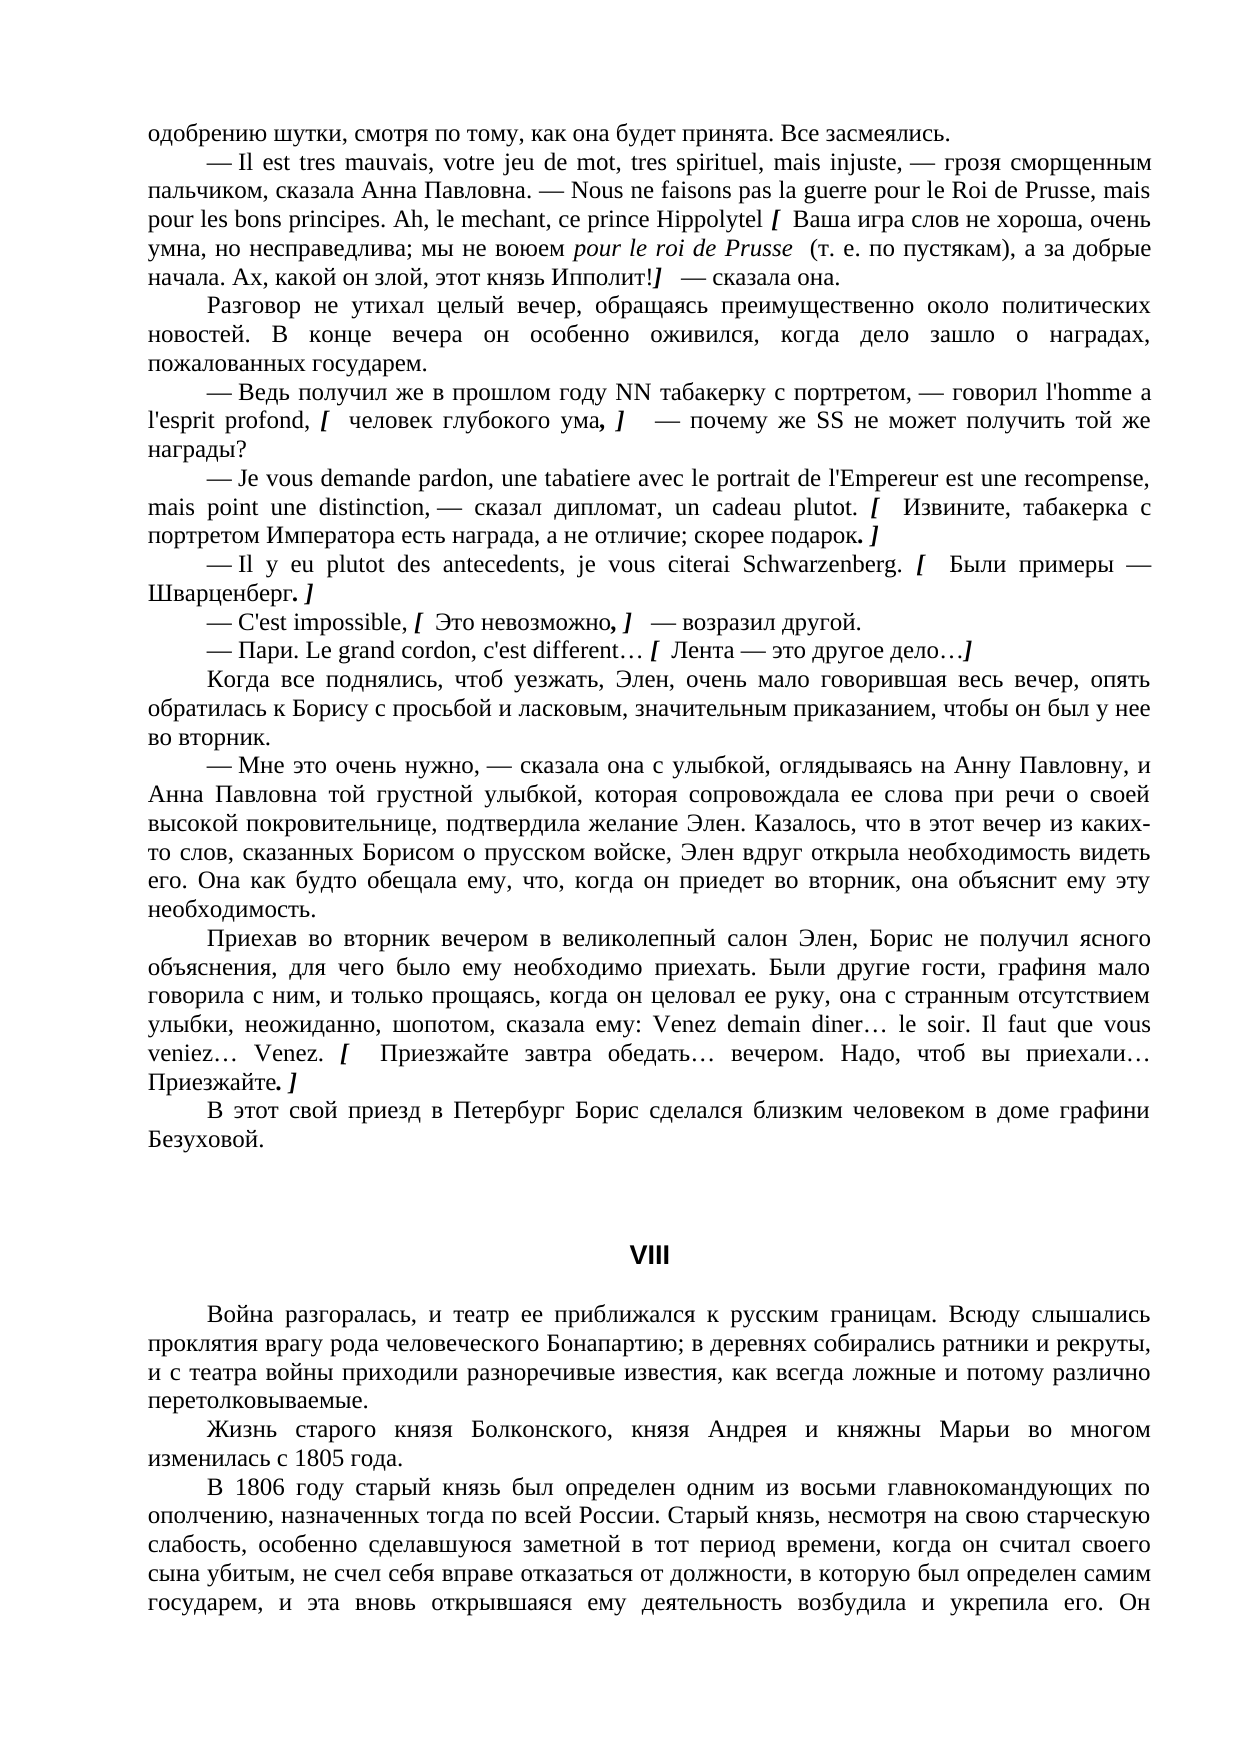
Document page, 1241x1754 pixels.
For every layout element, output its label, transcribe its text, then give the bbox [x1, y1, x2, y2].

text — Пари. Le grand cordon, c'est different… [ Лента — это другое дело…] [148, 636, 1152, 664]
text В этот свой приезд в Петербург Борис сделался близким человеком в доме графини Безуховой. [148, 1096, 1152, 1153]
text — Мне это очень нужно, — сказала она с улыбкой, оглядываясь на Анну Павловну, и Анна Павловна той грустной улыбкой, которая сопровождала ее слова при речи о своей высокой покровительнице, подтвердила желание Элен. Казалось, что в этот вечер из каких-то слов, сказанных Борисом о прусском войске, Элен вдруг открыла необходимость видеть его. Она как будто обещала ему, что, когда он приедет во вторник, она объяснит ему эту необходимость. [148, 751, 1152, 923]
text — Il est tres mauvais, votre jeu de mot, tres spirituel, mais injuste, — грозя сморщенным пальчиком, сказала Анна Павловна. — Nous ne faisons pas la guerre pour le Roi de Prusse, mais pour les bons principes. Ah, le mechant, ce prince Hippolytel [ Ваша игра слов не хороша, очень умна, но несправедлива; мы не воюем pour le roi de Prusse (т. e. по пустякам), а за добрые начала. Ах, какой он злой, этот князь Ипполит!] — сказала она. [148, 147, 1152, 291]
text Когда все поднялись, чтоб уезжать, Элен, очень мало говорившая весь вечер, опять обратилась к Борису с просьбой и ласковым, значительным приказанием, чтобы он был у нее во вторник. [148, 664, 1152, 751]
text одобрению шутки, смотря по тому, как она будет принята. Все засмеялись. [148, 118, 1152, 147]
text Разговор не утихал целый вечер, обращаясь преимущественно около политических новостей. В конце вечера он особенно оживился, когда дело зашло о наградах, пожалованных государем. [148, 291, 1152, 377]
text — C'est impossible, [ Это невозможно, ] — возразил другой. [148, 607, 1152, 636]
subtitle VIII [148, 1239, 1152, 1271]
text В 1806 году старый князь был определен одним из восьми главнокомандующих по ополчению, назначенных тогда по всей России. Старый князь, несмотря на свою старческую слабость, особенно сделавшуюся заметной в тот период времени, когда он считал своего сына убитым, не счел себя вправе отказаться от должности, в которую был определен самим государем, и эта вновь открывшаяся ему деятельность возбудила и укрепила его. Он [148, 1472, 1152, 1616]
text — Il y eu plutot des antecedents, je vous citerai Schwarzenberg. [ Были примеры — Шварценберг. ] [148, 549, 1152, 607]
text — Je vous demande pardon, une tabatiere avec le portrait de l'Empereur est une recompense, mais point une distinction, — сказал дипломат, un cadeau plutot. [ Извините, табакерка с портретом Императора есть награда, а не отличие; скорее подарок. ] [148, 463, 1152, 549]
text Приехав во вторник вечером в великолепный салон Элен, Борис не получил ясного объяснения, для чего было ему необходимо приехать. Были другие гости, графиня мало говорила с ним, и только прощаясь, когда он целовал ее руку, она с странным отсутствием улыбки, неожиданно, шопотом, сказала ему: Venez demain diner… le soir. Il faut que vous veniez… Venez. [ Приезжайте завтра обедать… вечером. Надо, чтоб вы приехали… Приезжайте. ] [148, 923, 1152, 1096]
text Война разгоралась, и театр ее приближался к русским границам. Всюду слышались проклятия врагу рода человеческого Бонапартию; в деревнях собирались ратники и рекруты, и с театра войны приходили разноречивые известия, как всегда ложные и потому различно перетолковываемые. [148, 1299, 1152, 1414]
text Жизнь старого князя Болконского, князя Андрея и княжны Марьи во многом изменилась с 1805 года. [148, 1414, 1152, 1472]
text — Ведь получил же в прошлом году NN табакерку с портретом, — говорил l'homme a l'esprit profond, [ человек глубокого ума, ] — почему же SS не может получить той же награды? [148, 377, 1152, 463]
